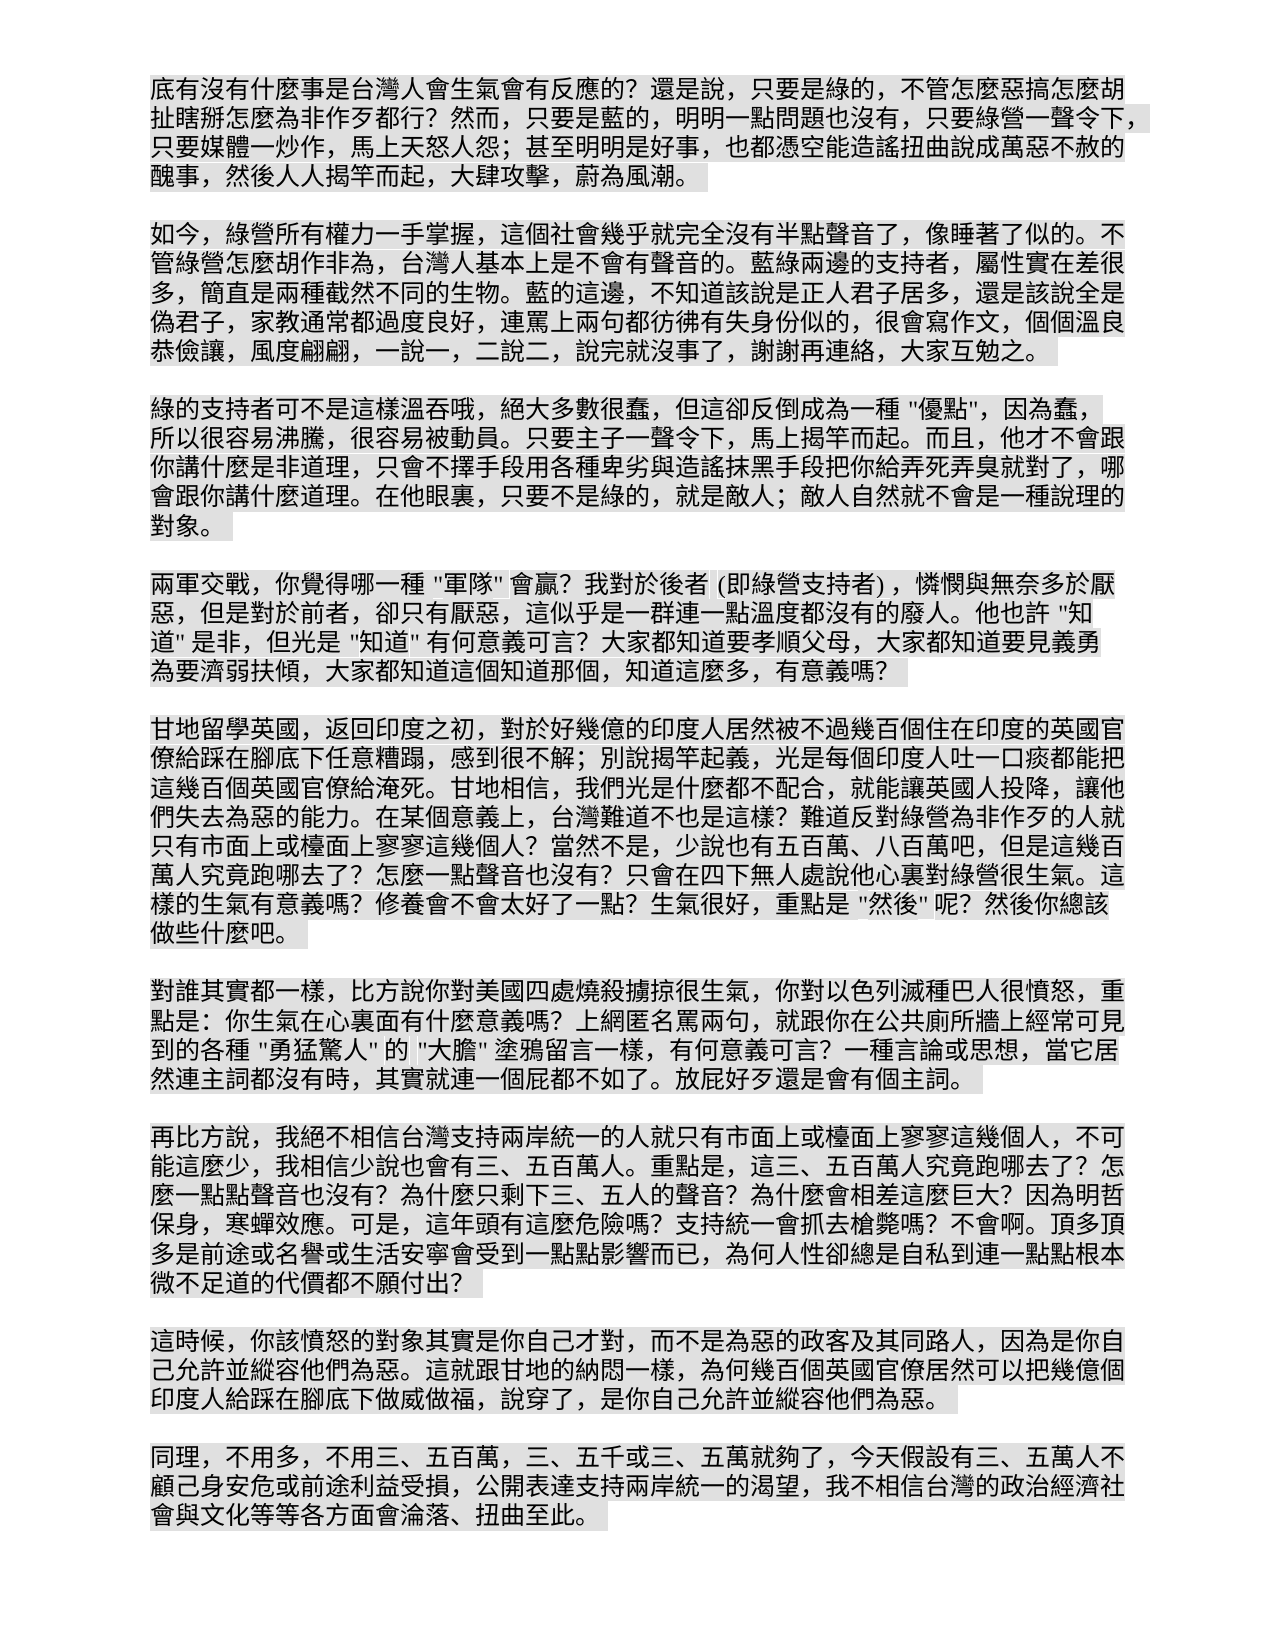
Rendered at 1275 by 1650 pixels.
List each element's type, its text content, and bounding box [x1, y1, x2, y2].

text 之前留言提到垃圾黨準備讓 "人二室" 復辟。我一開始是在 RFI 看到有關這個事情的報導 (2月21日)。RFI就是 Radio France Internationale (法國國家廣播電台)。聯合報昨天(2月26日)的社論也提到此事。垃圾黨當天立即否認，甚至還說這是謠言，說什麼 "對於不實報導很遺憾"、"請大家切勿捕風捉影以訛傳訛" 等等。 但我看半天，看不出哪一點是謠言。原來垃圾黨對於所謂 "謠言" 的定義居然是：這個法案 "還在草擬中"，還沒正式通過，而且名稱上顯然也不會叫做人二室，所以這是謠言。媽的，難道要等它正式通過或正式為非做歹才能批評？難道名字不叫做 "人二室" 就不是人二室？連這樣也要瞎掰，我真不知道這個垃圾黨到底有沒有什麼時候講話是可信的；在這些王八蛋眼裏，語言彷彿就跟放屁一樣，因為沒有具體重量，所以就能隨意胡扯、隨口瞎掰似的。 不可思議的是，台灣社會對於這樣的事，居然沒有半點反應，完全無所謂。我常納悶，到底有沒有什麼事是台灣人會生氣會有反應的？還是說，只要是綠的，不管怎麼惡搞怎麼胡扯瞎掰怎麼為非作歹都行？然而，只要是藍的，明明一點問題也沒有，只要綠營一聲令下，只要媒體一炒作，馬上天怒人怨；甚至明明是好事，也都憑空能造謠扭曲說成萬惡不赦的醜事，然後人人揭竿而起，大肆攻擊，蔚為風潮。 如今，綠營所有權力一手掌握，這個社會幾乎就完全沒有半點聲音了，像睡著了似的。不管綠營怎麼胡作非為，台灣人基本上是不會有聲音的。藍綠兩邊的支持者，屬性實在差很多，簡直是兩種截然不同的生物。藍的這邊，不知道該說是正人君子居多，還是該說全是偽君子，家教通常都過度良好，連罵上兩句都彷彿有失身份似的，很會寫作文，個個溫良恭儉讓，風度翩翩，一說一，二說二，說完就沒事了，謝謝再連絡，大家互勉之。 綠的支持者可不是這樣溫吞哦，絕大多數很蠢，但這卻反倒成為一種 "優點"，因為蠢，所以很容易沸騰，很容易被動員。只要主子一聲令下，馬上揭竿而起。而且，他才不會跟你講什麼是非道理，只會不擇手段用各種卑劣與造謠抹黑手段把你給弄死弄臭就對了，哪會跟你講什麼道理。在他眼裏，只要不是綠的，就是敵人；敵人自然就不會是一種說理的對象。 兩軍交戰，你覺得哪一種 "軍隊" 會贏？我對於後者 (即綠營支持者) ，憐憫與無奈多於厭惡，但是對於前者，卻只有厭惡，這似乎是一群連一點溫度都沒有的廢人。他也許 "知道" 是非，但光是 "知道" 有何意義可言？大家都知道要孝順父母，大家都知道要見義勇為要濟弱扶傾，大家都知道這個知道那個，知道這麼多，有意義嗎？ 甘地留學英國，返回印度之初，對於好幾億的印度人居然被不過幾百個住在印度的英國官僚給踩在腳底下任意糟蹋，感到很不解；別說揭竿起義，光是每個印度人吐一口痰都能把這幾百個英國官僚給淹死。甘地相信，我們光是什麼都不配合，就能讓英國人投降，讓他們失去為惡的能力。在某個意義上，台灣難道不也是這樣？難道反對綠營為非作歹的人就只有市面上或檯面上寥寥這幾個人？當然不是，少說也有五百萬、八百萬吧，但是這幾百萬人究竟跑哪去了？怎麼一點聲音也沒有？只會在四下無人處說他心裏對綠營很生氣。這樣的生氣有意義嗎？修養會不會太好了一點？生氣很好，重點是 "然後" 呢？然後你總該做些什麼吧。 對誰其實都一樣，比方說你對美國四處燒殺擄掠很生氣，你對以色列滅種巴人很憤怒，重點是：你生氣在心裏面有什麼意義嗎？上網匿名罵兩句，就跟你在公共廁所牆上經常可見到的各種 "勇猛驚人" 的 "大膽" 塗鴉留言一樣，有何意義可言？一種言論或思想，當它居然連主詞都沒有時，其實就連一個屁都不如了。放屁好歹還是會有個主詞。 再比方說，我絕不相信台灣支持兩岸統一的人就只有市面上或檯面上寥寥這幾個人，不可能這麼少，我相信少說也會有三、五百萬人。重點是，這三、五百萬人究竟跑哪去了？怎麼一點點聲音也沒有？為什麼只剩下三、五人的聲音？為什麼會相差這麼巨大？因為明哲保身，寒蟬效應。可是，這年頭有這麼危險嗎？支持統一會抓去槍斃嗎？不會啊。頂多頂多是前途或名譽或生活安寧會受到一點點影響而已，為何人性卻總是自私到連一點點根本微不足道的代價都不願付出？ 這時候，你該憤怒的對象其實是你自己才對，而不是為惡的政客及其同路人，因為是你自己允許並縱容他們為惡。這就跟甘地的納悶一樣，為何幾百個英國官僚居然可以把幾億個印度人給踩在腳底下做威做福，說穿了，是你自己允許並縱容他們為惡。 同理，不用多，不用三、五百萬，三、五千或三、五萬就夠了，今天假設有三、五萬人不顧己身安危或前途利益受損，公開表達支持兩岸統一的渴望，我不相信台灣的政治經濟社會與文化等等各方面會淪落、扭曲至此。 幾年前，我第一次使用 "祖國" 一詞來形容大陸，馬上遭到許多 "報應"。有些人因此好意勸我，叫我不要給自己惹麻煩。當然，一個人喊祖國肯定會招來折磨，但是，倘若幾萬個人或甚至幾十萬幾百萬人願意公開表明兩岸統一這樣一種渴望，難道大家個個都會招來禍患？ 我看一些比較健康成熟的國家或社會，比方說英國，各種議題總會有正反雙方各種主張，絕不會有人不敢表達。但是台灣很不一樣，許多議題往往一面倒，因為少數一方根本不敢講話，而且人們還會盡量向多數一方靠攏或表態，以策安全，於是往往形成一種完全不成比例的假象。比方說，在你的生活周遭或工作上你幾乎找不到一個統派，就猶如三十年前你的生活周遭絕對找不到一個台獨一樣，並不是這樣一種聲音不存在，而是他根本不敢表態。 華人的民族性真的是很窩囊，往往遇強則弱，遇弱則強，西瓜偎大邊，絕不會讓自己受到一點點損失。 人們最愛質疑的問題 (或合理化自己之不作為的一個藉口) 就是："這樣有效嗎？" 巴勒網靜站下個月就邁入第十年了，這道問題被問過豈止千百次。許多時候，人家還沒開口我就知道他要問些什麼了，甚至不用開口，我光從對方臉上瞬間閃過的一抹 "微笑" 也能看出他心裏的輕蔑。所以，有些時候我就故意想讓對方更加輕蔑一些。 比方說，人們如果問說，"你每個月去台北幹啥啊？" 我就說 "我去靜站維護世界和平啊"。人們往往會繼續問，"是嗎？幾個人參加呢？" 我就說，"每次都是小貓兩三隻啊。" 我知道，這時候，對方那抹得意的 "微笑" 就會出現了。我能明白這份微笑的意義。這樣一種表面友善其實內心輕蔑的微笑，從黨外時代起我就見過恐怕不下三千次。我知道人們心裏有些話不好意思說出來，我可以幫他說，那就是： "你怎麼那麼無聊？做這些事有用嗎？有效嗎？人家誰誰誰 (有錢有勢功成名就)，有那樣的影響力才會有用啊，你怎麼那麼沒出息還在幹這樣一些事呢？..." "這樣有效嗎？" 其實是個假問題。事實上，不管你做什麼，總會有它的某種效果。在你質問效果之前，你應該先捫心自問的是："我究竟為自己的想法做了些什麼？" 如果你什麼都不做，卻嘲諷別人做的有沒有效果，那不是很可笑很窩囊嗎？你怎麼會好意思質問別人這樣一個問題呢？那就好像有個小孩溺水了，沉入大海之中，有人馬上跳海去救他，但是岸上卻有千千萬萬人圍觀，個個家教良好，非常有 "理性"，臉上露出一抹得意的微笑，心裏輕蔑地想著："這樣有效嗎？" 陳真 2017. 02. 27 ================ 調查局掌握中日等十國以上在台從事諜報工作將立法全面防堵 https://goo.gl/6vzNMR Radio France Internationale 作者 台北特約記者 陳民峰 21-02-2017 台灣調查局指出，現今境外敵對勢力、外國勢力、計算機黑客，甚至恐怖主義，全面性滲透台灣中央機關或地方鄉鎮，至少有十個以上國家在台灣吸收間諜，對國家安全構成嚴重威脅，連保釣船出海細節，日本海上保安廳都知道，因此必須全面推動保防工作，已研訂「國家保防工作法」草案，將建置數百名調查官，否則國家機密將門戶洞開。 台灣調查局透露，中共針對台灣國防、外交、兩岸機關進行情搜，是境外敵對勢力滲透台灣最大的問題，2008年到現在，雖然破獲55件共諜案，仍只是冰山一角。 另外，台灣政府機關嚴重遭到滲透，因此調查局也計畫在各機關建立保防處或保防科室，估計這部分就要進駐數百位調查員。其實台灣在戒嚴時期，已有這類單位，稱為「人二」或「人二室」，就是各單位人事處的第二室，負責保防的安全工作，解嚴後廢除，現在又打算重新設置。 =============== 一面高呼人權，一面侵犯人權 2017-02-26 聯合報社論 蔡英文總統最近的一些作法，讓人感到矛盾。她一面向原住民大談和解，一面卻在社會上搞鬥爭和分裂；一面高唱轉型正義，另一方面又忙著製造白色恐怖氣氛，把若干退休將領打成「賣國賊」。更讓人錯愕的是，她指示調查局制訂《保防工作法》，一舉將台灣推回「保密防諜」的時代，不知她意欲何為？ 根據最近出爐的《保防工作法》草案，規定公務機關與國家安全相關企業須設「保防處室」，保防人員只需獲得單位主官書面同意，即可對「嫌疑人」行使調查、調閱、臨檢及查扣。當事人若拒絕調查，最高可處以一百萬元罰鍰；若洩密給中國大陸，至少判刑七年。這些規範，都讓人看到台灣民主倒退的魅影。 對此法案，法界和政界反彈最烈，批評由調查局派出保防員進駐各單位，儼然是昔日「人二」復活。可議之處有幾：其一，這種限制人民自由的法令，為何隨便交給調查局制訂，並由它執行？其二，台灣民主的發展，好不容易讓「人二」退位，現在蔡英文竟要將它重新召回，並要擴大到民間企業，這豈非大開民主倒車？其三，兩岸關係倒退，是因為蔡總統拒絕承認九二共識而發；政府不修正自己的作為，卻反而要將惡果轉嫁給人民承受，這不是專制統治是什麼？ 更重要的一點是，我國早已制訂《國家安全法》，扁政府時代又制定了《國家機密保護法》，任何國民出賣國家機秘或違反國家利益，現行法制皆足以規範，有另訂新法的必要嗎？這真是為了國家安全，還是為了方便政府把手伸得更深？至於調查局宣稱訂定此法是為了「強調人權保障和監督」，這種鬼扯，誰會相信？(餘略) =========== 恢復人二室？ 行政院：媒體報導不實 新頭殼newtalk &;#124; 林長瑤 綜合報導 2017.02.26 對有媒體社論指稱保防工作法將恢復人二室作法，行政院今天表示法務部仍在擬定草案中，但行政院不可能有恢復「人二室」的想法，該媒體報導不實。 被指稱的媒體社論指出，對保防工作法，法界和政界反彈最烈，批評由法務部調查局派出保防員進駐各單位，儼然昔日「人二」復活。 依據調查局草案內容，計畫在各級政府機關設置安全保防處、室，設保防人員，對可疑對象可到家查訪、通知到場詢問、查驗身分、帶往指定處所行政調查；替外國勢力發展組織者，最高可處七年以下徒刑，首謀加重二分之一。 對這種說法，行政院發言人徐國勇表示，該媒體內容不符事實，令人感到遺憾。他強調法務部仍在擬定草案中，至今尚未報行政院院會核定，行政院不可能有恢復人二室想法。 徐國勇表示，人二室保防做法是威權時代產物，現在民進黨執政，更不可能恢復人二室，尤其現在正值轉型正義且又是二二八紀念日時刻，媒體不實報導令人感到遺憾，他呼籲勿捕風捉影，以訛傳訛。 「人二室」是「人事室第二辦公室」簡稱，在威權時代「人二室」隸屬調查局人事查核系統，調查機關考核公務人員個人思想，影響人事正規升遷。 [150, 75, 1125, 1559]
